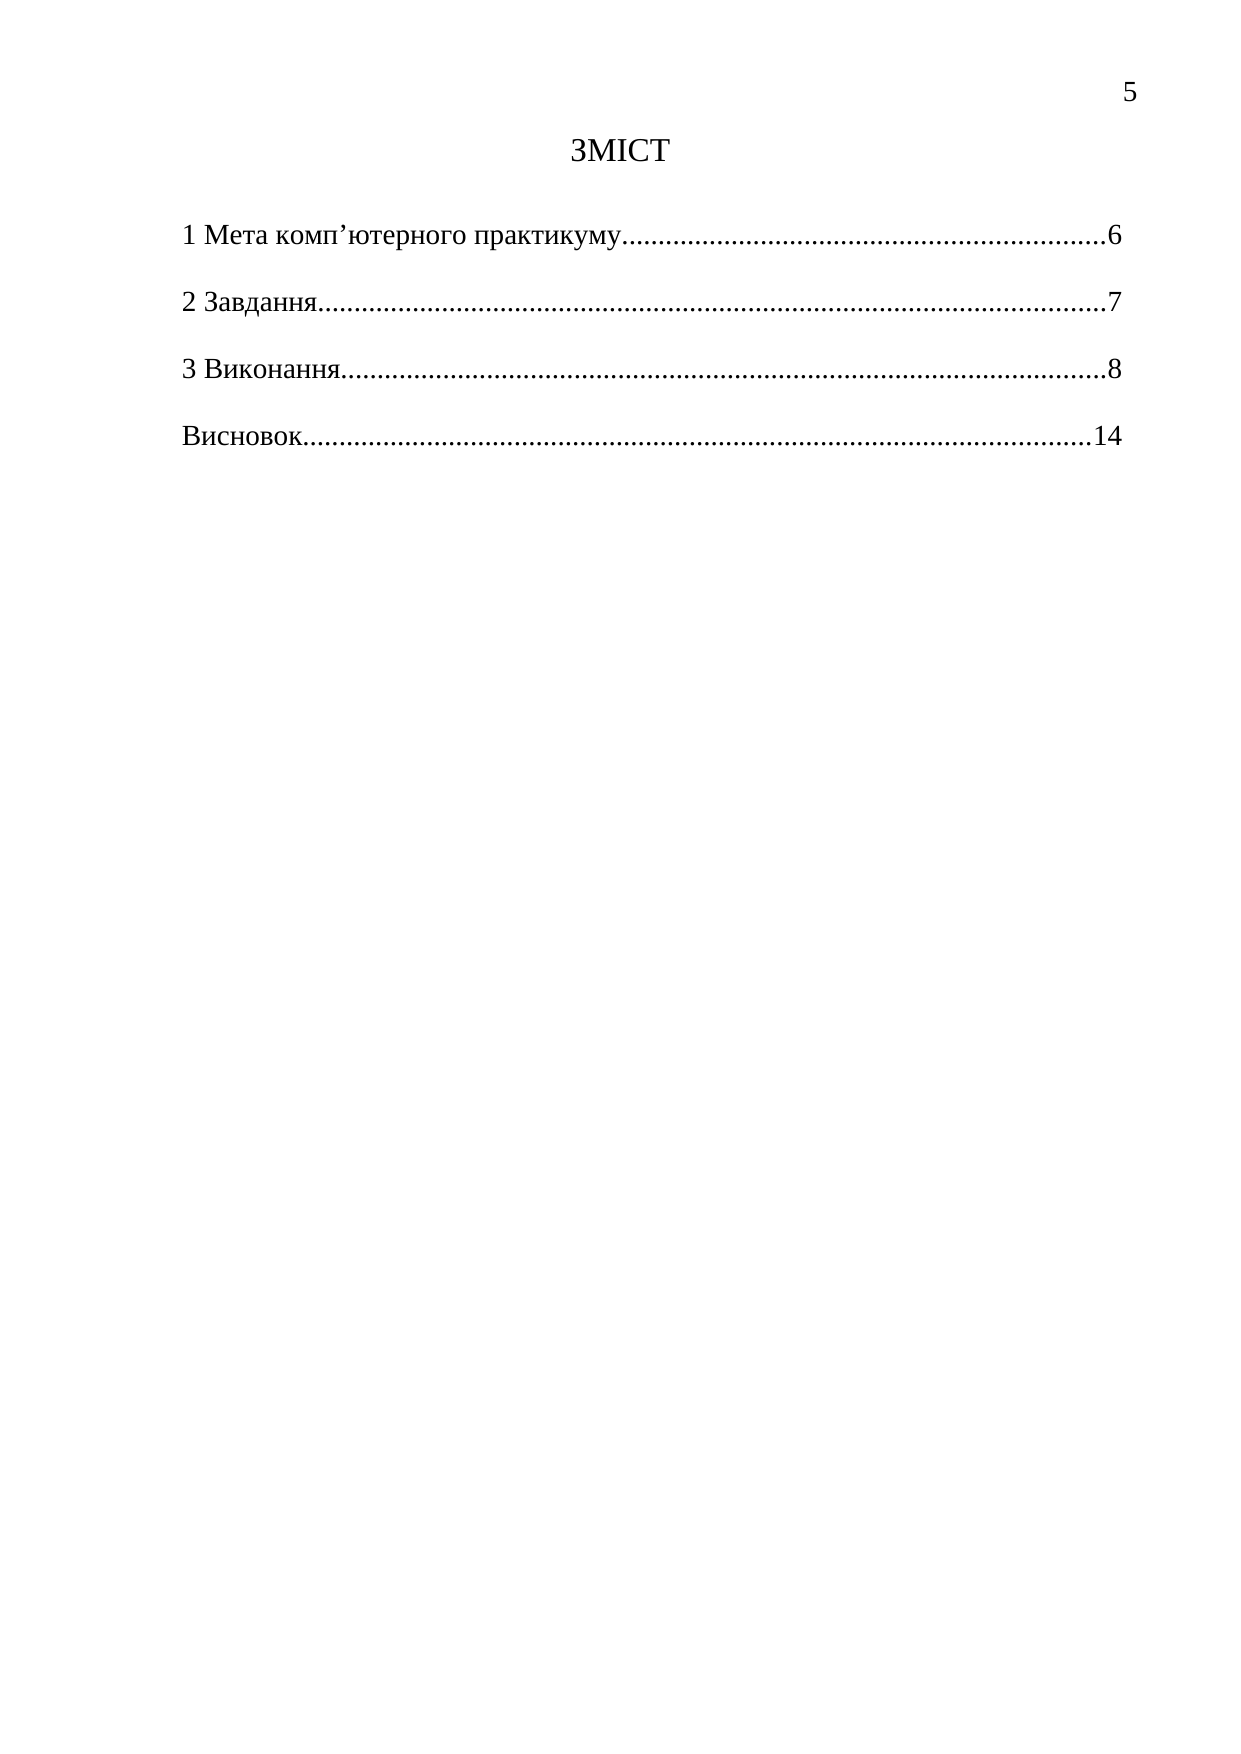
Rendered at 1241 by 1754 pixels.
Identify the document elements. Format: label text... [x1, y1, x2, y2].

text Висновок 14 [182, 418, 1122, 451]
text 3 Виконання 8 [182, 351, 1122, 384]
subtitle Зміст [118, 130, 1122, 168]
text 2 Завдання 7 [182, 284, 1122, 317]
text 1 Мета комп’ютерного практикуму 6 [182, 217, 1122, 250]
